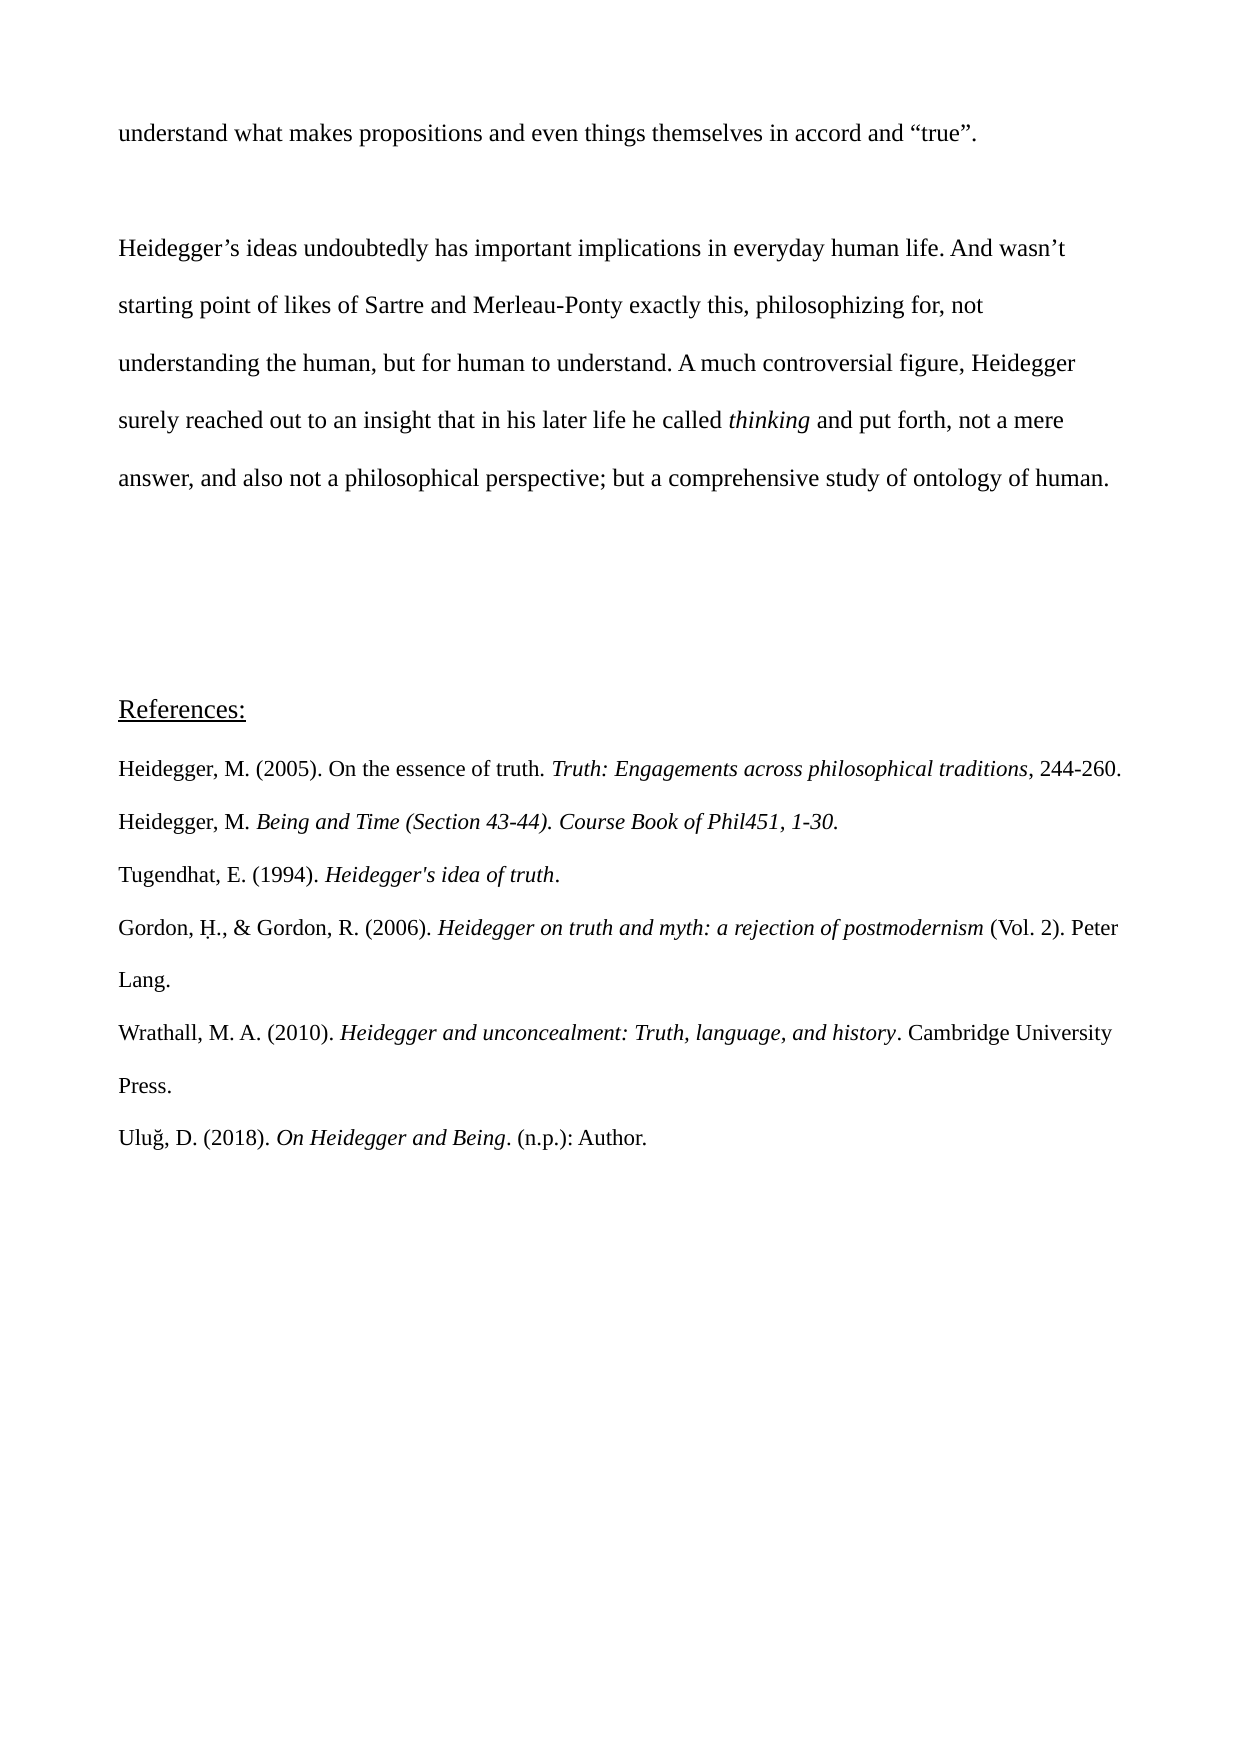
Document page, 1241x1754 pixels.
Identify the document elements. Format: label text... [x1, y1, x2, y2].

text Wrathall, M. A. (2010). Heidegger and unconcealment: Truth, language, and history. Cambridge University Press. [118, 1019, 1122, 1098]
text Tugendhat, E. (1994). Heidegger's idea of truth. [118, 861, 1122, 887]
text References: [118, 693, 1122, 724]
text Gordon, Ḥ., & Gordon, R. (2006). Heidegger on truth and myth: a rejection of postmodernism (Vol. 2). Peter Lang. [118, 913, 1122, 993]
text Heidegger, M. Being and Time (Section 43-44). Course Book of Phil451, 1-30. [118, 808, 1122, 834]
text Heidegger, M. (2005). On the essence of truth. Truth: Engagements across philosophical traditions, 244-260. [118, 755, 1122, 782]
text Uluğ, D. (2018). On Heidegger and Being. (n.p.): Author. [118, 1124, 1122, 1151]
text understand what makes propositions and even things themselves in accord and “true”. Heidegger’s ideas undoubtedly has important implications in everyday human life. And wasn’t starting point of likes of Sartre and Merleau-Ponty exactly this, philosophizing for, not understanding the human, but for human to understand. A much controversial figure, Heidegger surely reached out to an insight that in his later life he called thinking and put forth, not a mere answer, and also not a philosophical perspective; but a comprehensive study of ontology of human. [118, 118, 1122, 492]
